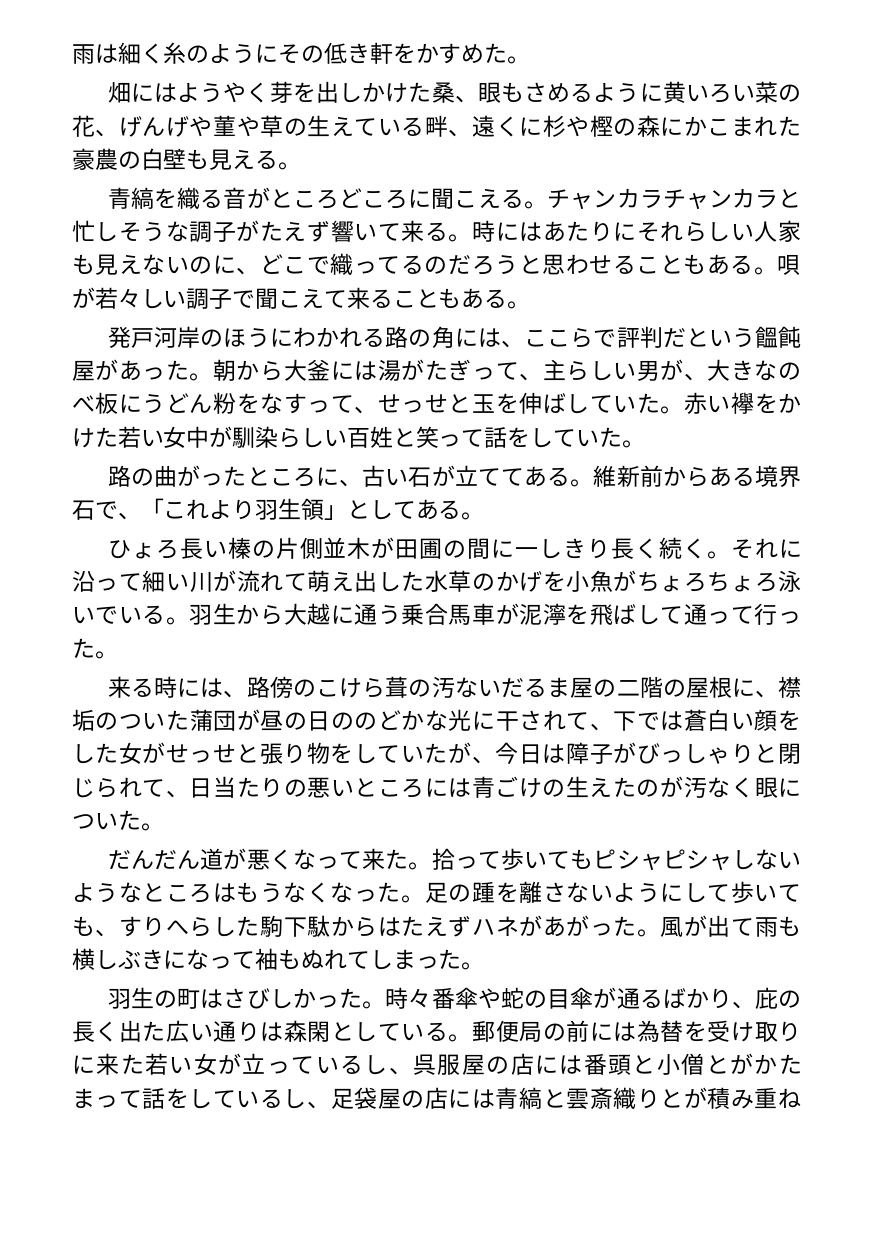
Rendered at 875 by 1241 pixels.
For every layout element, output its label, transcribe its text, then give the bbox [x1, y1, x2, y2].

text だんだん道が悪くなって来た。拾って歩いてもピシャピシャしないようなところはもうなくなった。足の踵を離さないようにして歩いても、すりへらした駒下駄からはたえずハネがあがった。風が出て雨も横しぶきになって袖もぬれてしまった。 [72, 842, 802, 975]
text 路の曲がったところに、古い石が立ててある。維新前からある境界石で、「これより羽生領」としてある。 [72, 458, 802, 525]
text 青縞を織る音がところどころに聞こえる。チャンカラチャンカラと忙しそうな調子がたえず響いて来る。時にはあたりにそれらしい人家も見えないのに、どこで織ってるのだろうと思わせることもある。唄が若々しい調子で聞こえて来ることもある。 [72, 181, 802, 314]
text 雨は細く糸のようにその低き軒をかすめた。 [72, 36, 802, 69]
text 羽生の町はさびしかった。時々番傘や蛇の目傘が通るばかり、庇の長く出た広い通りは森閑としている。郵便局の前には為替を受け取りに来た若い女が立っているし、呉服屋の店には番頭と小僧とがかたまって話をしているし、足袋屋の店には青縞と雲斎織りとが積み重ね [72, 981, 802, 1114]
text 畑にはようやく芽を出しかけた桑、眼もさめるように黄いろい菜の花、げんげや菫や草の生えている畔、遠くに杉や樫の森にかこまれた豪農の白壁も見える。 [72, 75, 802, 175]
text ひょろ長い榛の片側並木が田圃の間に一しきり長く続く。それに沿って細い川が流れて萌え出した水草のかげを小魚がちょろちょろ泳いでいる。羽生から大越に通う乗合馬車が泥濘を飛ばして通って行った。 [72, 531, 802, 664]
text 発戸河岸のほうにわかれる路の角には、ここらで評判だという饂飩屋があった。朝から大釜には湯がたぎって、主らしい男が、大きなのべ板にうどん粉をなすって、せっせと玉を伸ばしていた。赤い襷をかけた若い女中が馴染らしい百姓と笑って話をしていた。 [72, 320, 802, 453]
text 来る時には、路傍のこけら葺の汚ないだるま屋の二階の屋根に、襟垢のついた蒲団が昼の日ののどかな光に干されて、下では蒼白い顔をした女がせっせと張り物をしていたが、今日は障子がびっしゃりと閉じられて、日当たりの悪いところには青ごけの生えたのが汚なく眼についた。 [72, 670, 802, 836]
